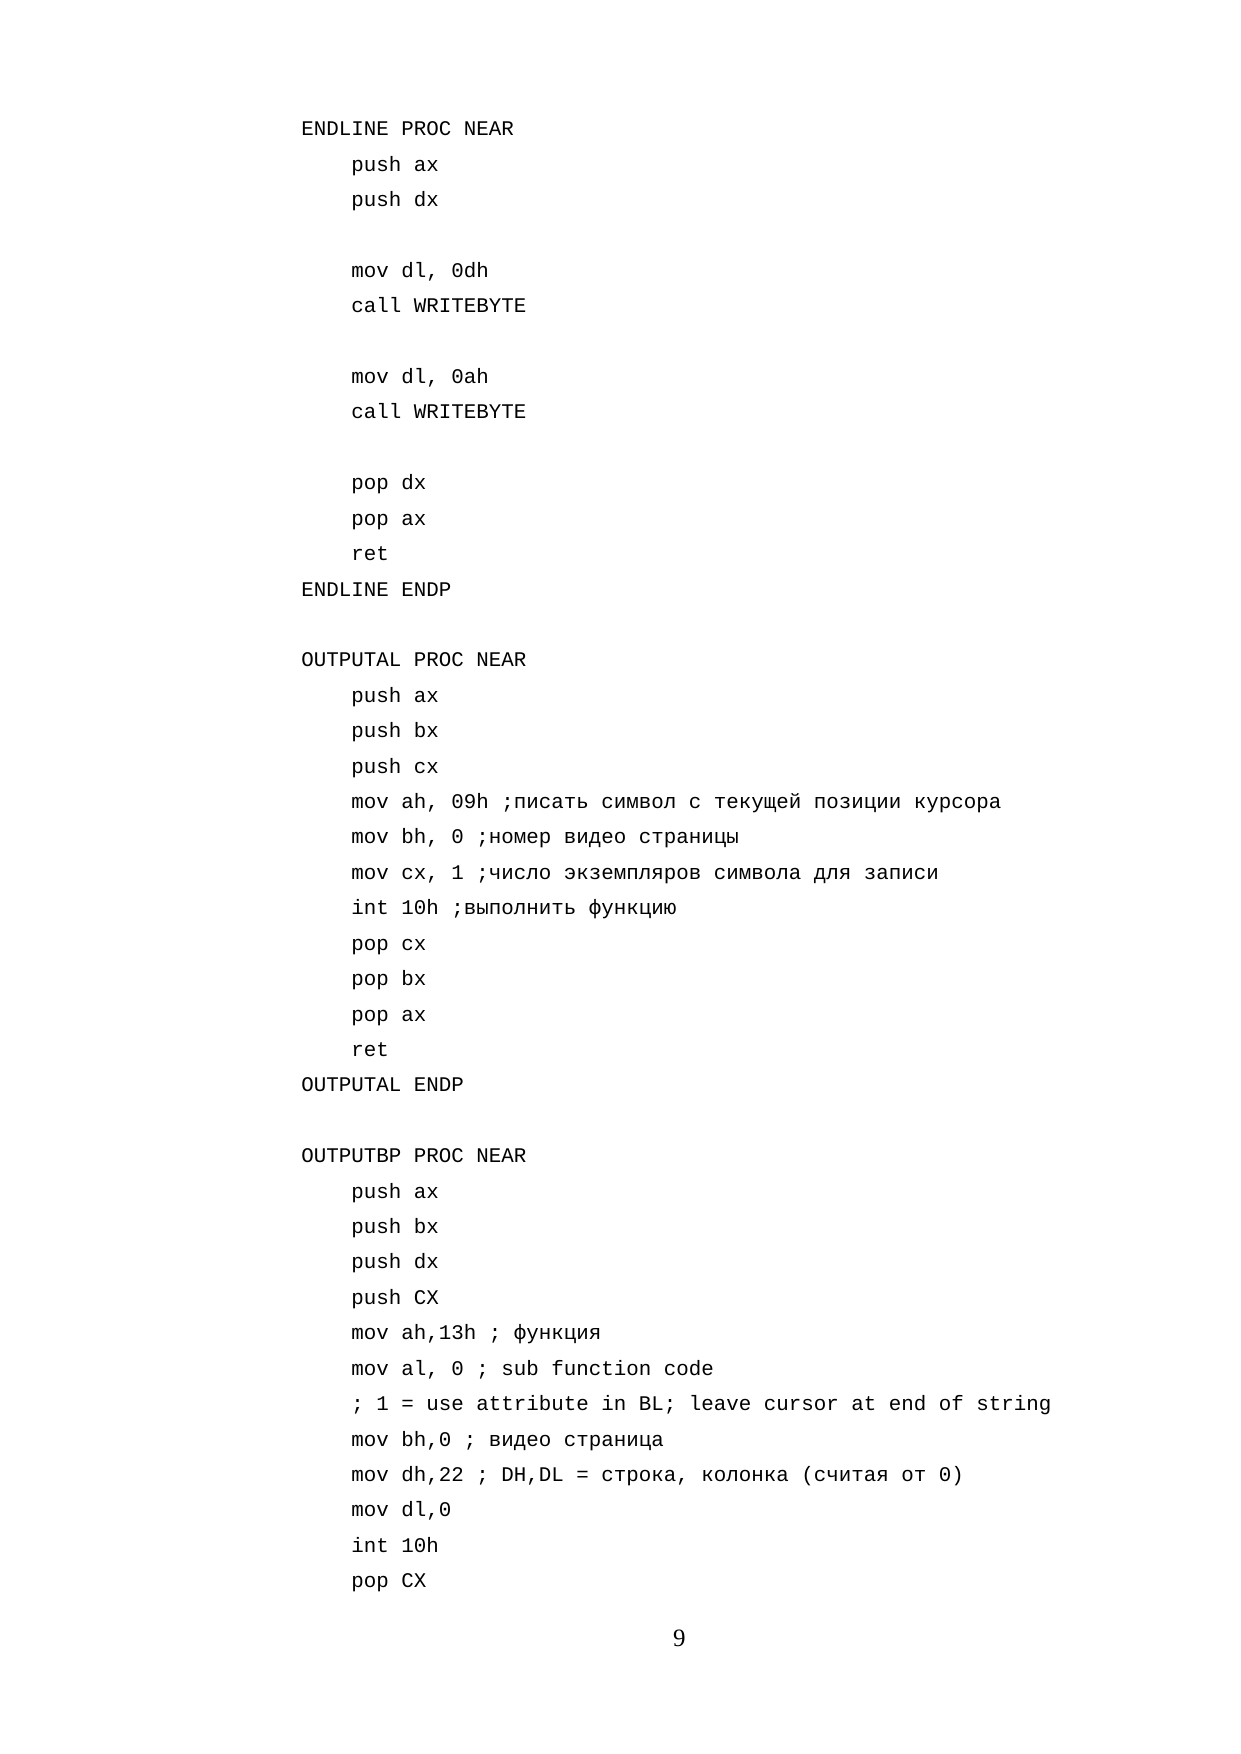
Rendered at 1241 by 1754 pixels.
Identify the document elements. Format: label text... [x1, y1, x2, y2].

text ret [177, 1039, 1181, 1063]
text int 10h ;выполнить функцию [177, 897, 1181, 921]
text mov bh,0 ; видео страница [177, 1428, 1181, 1452]
text push dx [177, 1251, 1181, 1275]
text mov dl, 0dh [177, 260, 1181, 283]
text push CX [177, 1287, 1181, 1311]
text push bx [177, 1216, 1181, 1240]
text pop CX [177, 1570, 1181, 1594]
text push bx [177, 720, 1181, 744]
text call WRITEBYTE [177, 295, 1181, 319]
text pop dx [177, 472, 1181, 496]
text push dx [177, 189, 1181, 213]
text mov dh,22 ; DH,DL = строка, колонка (считая от 0) [177, 1464, 1181, 1488]
text OUTPUTBP PROC NEAR [177, 1145, 1181, 1169]
text ret [177, 543, 1181, 567]
text mov al, 0 ; sub function code [177, 1358, 1181, 1381]
text mov cx, 1 ;число экземпляров символа для записи [177, 862, 1181, 886]
text mov dl, 0ah [177, 366, 1181, 390]
text mov ah,13h ; функция [177, 1322, 1181, 1346]
text OUTPUTAL ENDP [177, 1074, 1181, 1098]
text mov ah, 09h ;писать символ с текущей позиции курсора [177, 791, 1181, 815]
text int 10h [177, 1535, 1181, 1558]
text pop ax [177, 508, 1181, 531]
text push ax [177, 685, 1181, 708]
text ENDLINE ENDP [177, 578, 1181, 602]
text push ax [177, 153, 1181, 177]
text OUTPUTAL PROC NEAR [177, 649, 1181, 673]
text mov bh, 0 ;номер видео страницы [177, 826, 1181, 850]
text pop bx [177, 968, 1181, 992]
text pop cx [177, 933, 1181, 956]
text push ax [177, 1181, 1181, 1204]
text ; 1 = use attribute in BL; leave cursor at end of string [177, 1393, 1181, 1417]
text mov dl,0 [177, 1499, 1181, 1523]
text ENDLINE PROC NEAR [177, 118, 1181, 142]
text push cx [177, 756, 1181, 779]
text pop ax [177, 1003, 1181, 1027]
text call WRITEBYTE [177, 401, 1181, 425]
